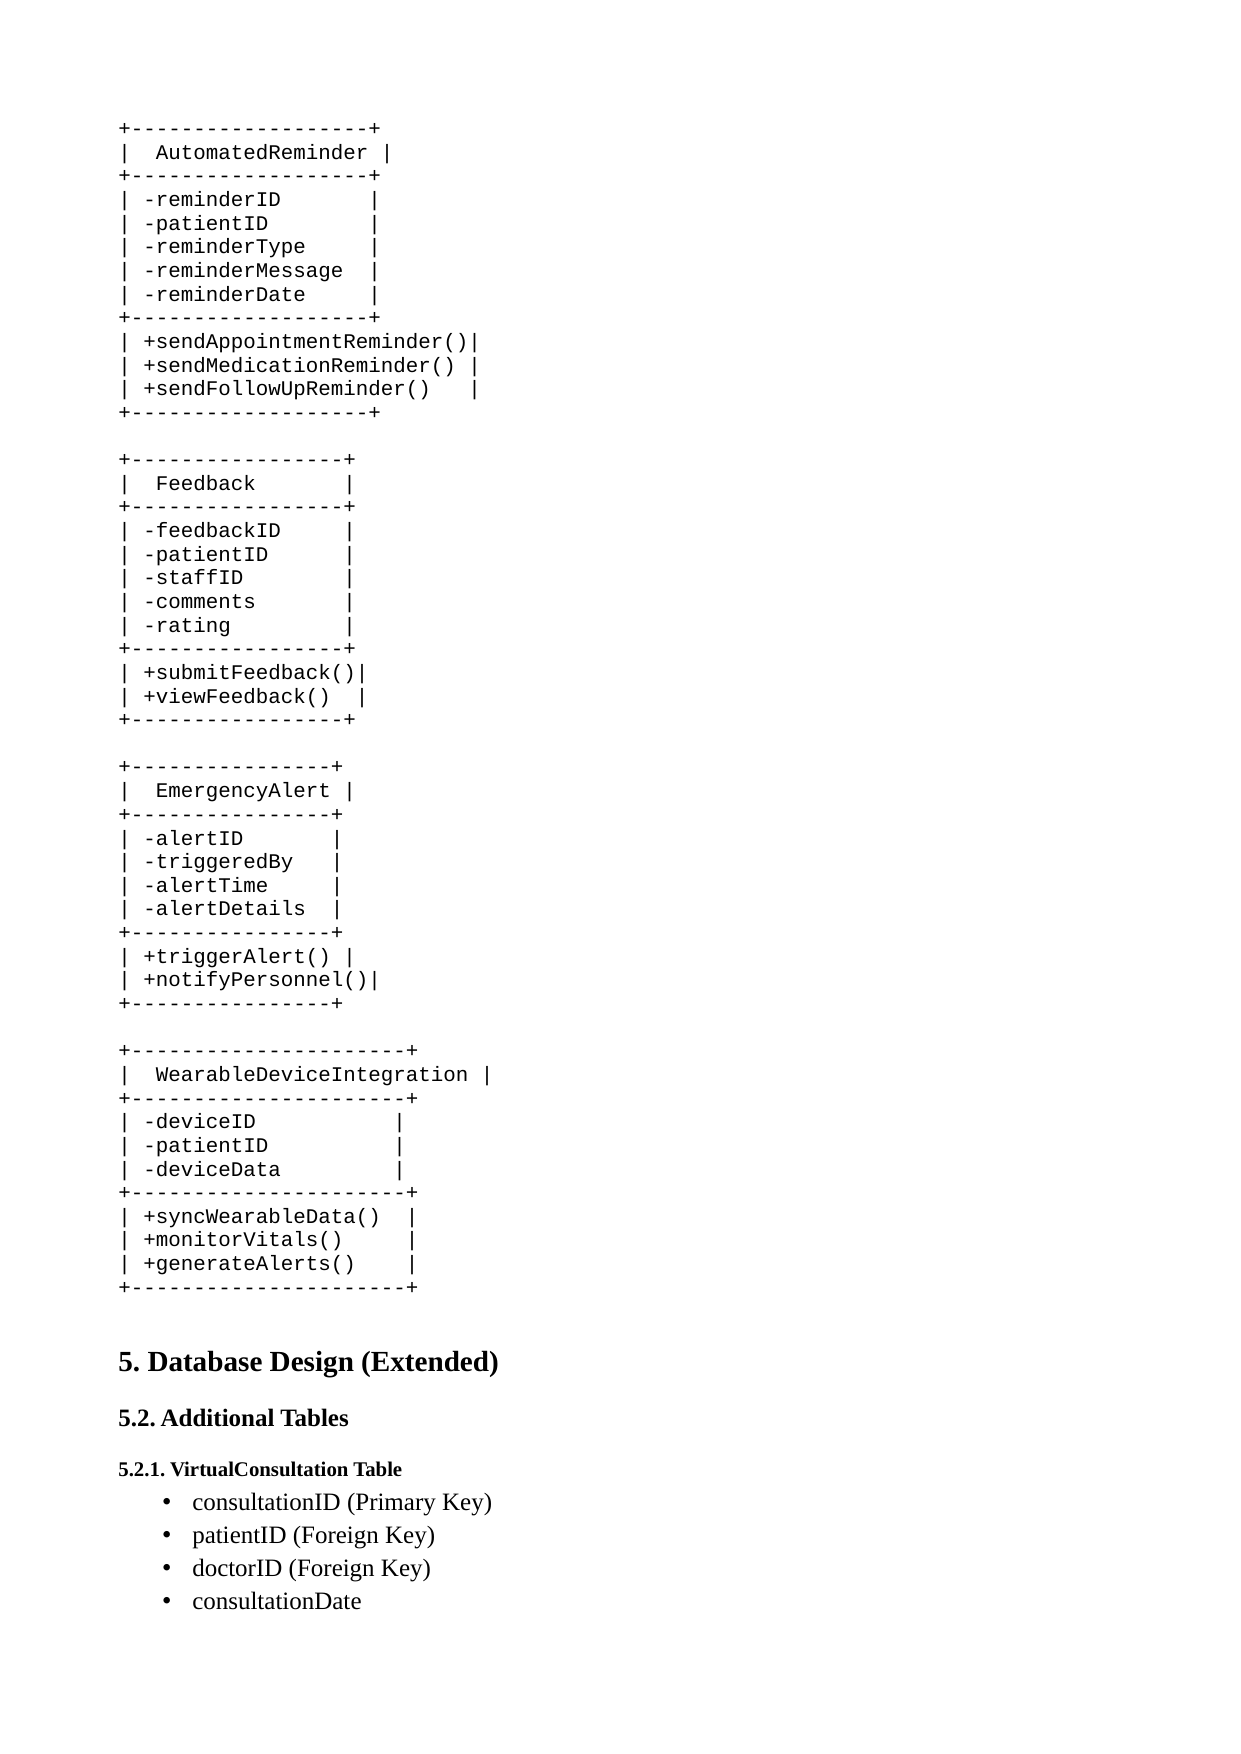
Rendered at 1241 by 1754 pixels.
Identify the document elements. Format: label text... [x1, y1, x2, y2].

text +----------------------+ [118, 1040, 1122, 1064]
text +----------------------+ [118, 1182, 1122, 1206]
text +----------------+ [118, 922, 1122, 946]
text | -patientID | [118, 213, 1122, 236]
text | +sendFollowUpReminder() | [118, 378, 1122, 402]
subtitle 5.2.1. VirtualConsultation Table [118, 1457, 1122, 1481]
text | -alertID | [118, 827, 1122, 851]
text +-----------------+ [118, 638, 1122, 662]
text | +generateAlerts() | [118, 1253, 1122, 1277]
text | +syncWearableData() | [118, 1206, 1122, 1229]
text | -reminderType | [118, 236, 1122, 260]
text | -rating | [118, 615, 1122, 638]
list patientID (Foreign Key) [162, 1520, 1122, 1549]
text | -reminderID | [118, 189, 1122, 213]
text +-------------------+ [118, 402, 1122, 426]
text | -comments | [118, 591, 1122, 615]
text | -deviceID | [118, 1111, 1122, 1135]
text | +notifyPersonnel()| [118, 969, 1122, 993]
text | -reminderDate | [118, 284, 1122, 307]
text +-----------------+ [118, 496, 1122, 520]
text +----------------------+ [118, 1088, 1122, 1111]
text | WearableDeviceIntegration | [118, 1064, 1122, 1088]
text +-------------------+ [118, 307, 1122, 331]
text | -reminderMessage | [118, 260, 1122, 284]
text | -staffID | [118, 567, 1122, 591]
text | AutomatedReminder | [118, 142, 1122, 165]
text +----------------------+ [118, 1277, 1122, 1300]
text +----------------+ [118, 757, 1122, 780]
text | +sendAppointmentReminder()| [118, 331, 1122, 354]
text | +monitorVitals() | [118, 1229, 1122, 1253]
text | -patientID | [118, 544, 1122, 567]
list consultationDate [162, 1586, 1122, 1615]
text | -feedbackID | [118, 520, 1122, 544]
text | -alertTime | [118, 875, 1122, 898]
text +----------------+ [118, 993, 1122, 1017]
text +-------------------+ [118, 165, 1122, 189]
text | +triggerAlert() | [118, 946, 1122, 969]
text | -triggeredBy | [118, 851, 1122, 875]
list consultationID (Primary Key) [162, 1487, 1122, 1516]
text | -alertDetails | [118, 898, 1122, 922]
text | EmergencyAlert | [118, 780, 1122, 804]
text +-----------------+ [118, 709, 1122, 733]
text | Feedback | [118, 473, 1122, 496]
text | +submitFeedback()| [118, 662, 1122, 686]
list doctorID (Foreign Key) [162, 1553, 1122, 1582]
text | -deviceData | [118, 1158, 1122, 1182]
text | -patientID | [118, 1135, 1122, 1158]
text | +viewFeedback() | [118, 686, 1122, 709]
text +-----------------+ [118, 449, 1122, 473]
text +----------------+ [118, 804, 1122, 827]
subtitle 5. Database Design (Extended) [118, 1344, 1122, 1378]
subtitle 5.2. Additional Tables [118, 1403, 1122, 1432]
text | +sendMedicationReminder() | [118, 354, 1122, 378]
text +-------------------+ [118, 118, 1122, 142]
